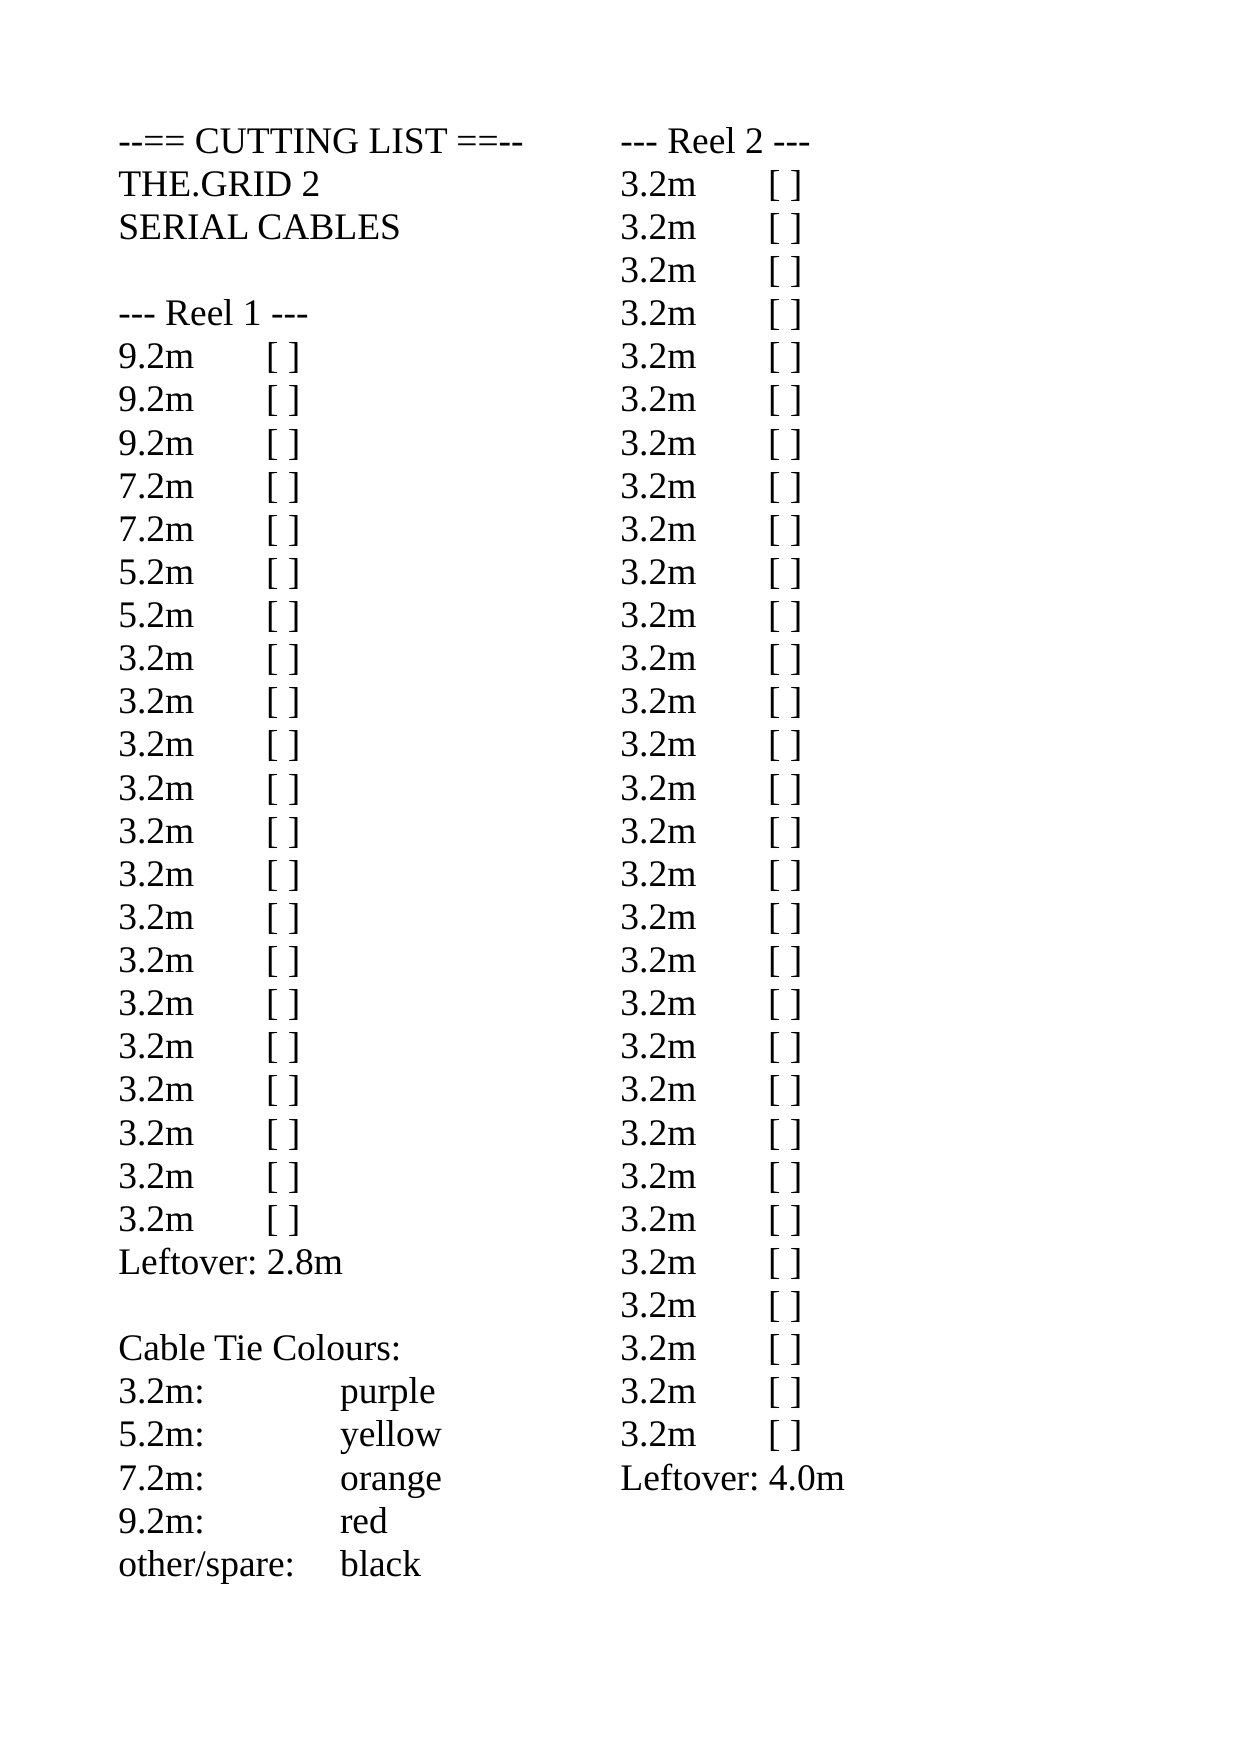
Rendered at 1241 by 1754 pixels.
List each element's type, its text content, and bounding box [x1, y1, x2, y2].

text 3.2m [ ] [620, 1282, 1122, 1326]
text 3.2m [ ] [620, 1412, 1122, 1455]
text 9.2m: red [118, 1498, 620, 1541]
text 3.2m [ ] [620, 636, 1122, 679]
text 3.2m [ ] [620, 1024, 1122, 1067]
text 3.2m [ ] [118, 765, 620, 808]
text 3.2m [ ] [118, 1067, 620, 1110]
text 3.2m [ ] [118, 894, 620, 937]
text 5.2m [ ] [118, 549, 620, 592]
text 3.2m [ ] [620, 1326, 1122, 1369]
text 3.2m [ ] [118, 1110, 620, 1153]
text 3.2m [ ] [620, 765, 1122, 808]
text 7.2m [ ] [118, 506, 620, 549]
text 3.2m [ ] [118, 808, 620, 851]
text 5.2m: yellow [118, 1412, 620, 1455]
text 3.2m [ ] [620, 981, 1122, 1024]
text 7.2m [ ] [118, 463, 620, 506]
text 3.2m [ ] [620, 1067, 1122, 1110]
text 5.2m [ ] [118, 592, 620, 636]
text other/spare: black [118, 1541, 620, 1584]
text 3.2m [ ] [620, 377, 1122, 420]
text 3.2m [ ] [118, 722, 620, 765]
text 3.2m [ ] [118, 937, 620, 981]
text 3.2m [ ] [620, 1239, 1122, 1282]
text SERIAL CABLES [118, 204, 620, 247]
text --- Reel 2 --- [620, 118, 1122, 161]
text Cable Tie Colours: [118, 1326, 620, 1369]
text 3.2m [ ] [620, 851, 1122, 894]
text 3.2m [ ] [620, 1110, 1122, 1153]
text 3.2m [ ] [620, 679, 1122, 722]
text 3.2m [ ] [118, 851, 620, 894]
text --- Reel 1 --- [118, 291, 620, 334]
text 3.2m [ ] [118, 1024, 620, 1067]
text 3.2m [ ] [620, 808, 1122, 851]
text 9.2m [ ] [118, 377, 620, 420]
text 3.2m [ ] [620, 1153, 1122, 1196]
text 3.2m [ ] [620, 334, 1122, 377]
text 3.2m: purple [118, 1369, 620, 1412]
text 3.2m [ ] [620, 463, 1122, 506]
text 3.2m [ ] [620, 592, 1122, 636]
text 3.2m [ ] [620, 247, 1122, 291]
text 3.2m [ ] [620, 549, 1122, 592]
text 7.2m: orange [118, 1455, 620, 1498]
text 3.2m [ ] [118, 636, 620, 679]
text Leftover: 2.8m [118, 1239, 620, 1282]
text 3.2m [ ] [620, 291, 1122, 334]
text 9.2m [ ] [118, 334, 620, 377]
text THE.GRID 2 [118, 161, 620, 204]
text 3.2m [ ] [620, 722, 1122, 765]
text --== CUTTING LIST ==-- [118, 118, 620, 161]
text 3.2m [ ] [620, 420, 1122, 463]
text 3.2m [ ] [118, 981, 620, 1024]
text Leftover: 4.0m [620, 1455, 1122, 1498]
text 9.2m [ ] [118, 420, 620, 463]
text 3.2m [ ] [620, 204, 1122, 247]
text 3.2m [ ] [620, 894, 1122, 937]
text 3.2m [ ] [620, 937, 1122, 981]
text 3.2m [ ] [118, 1196, 620, 1239]
text 3.2m [ ] [620, 1196, 1122, 1239]
text 3.2m [ ] [620, 161, 1122, 204]
text 3.2m [ ] [118, 1153, 620, 1196]
text 3.2m [ ] [118, 679, 620, 722]
text 3.2m [ ] [620, 1369, 1122, 1412]
text 3.2m [ ] [620, 506, 1122, 549]
